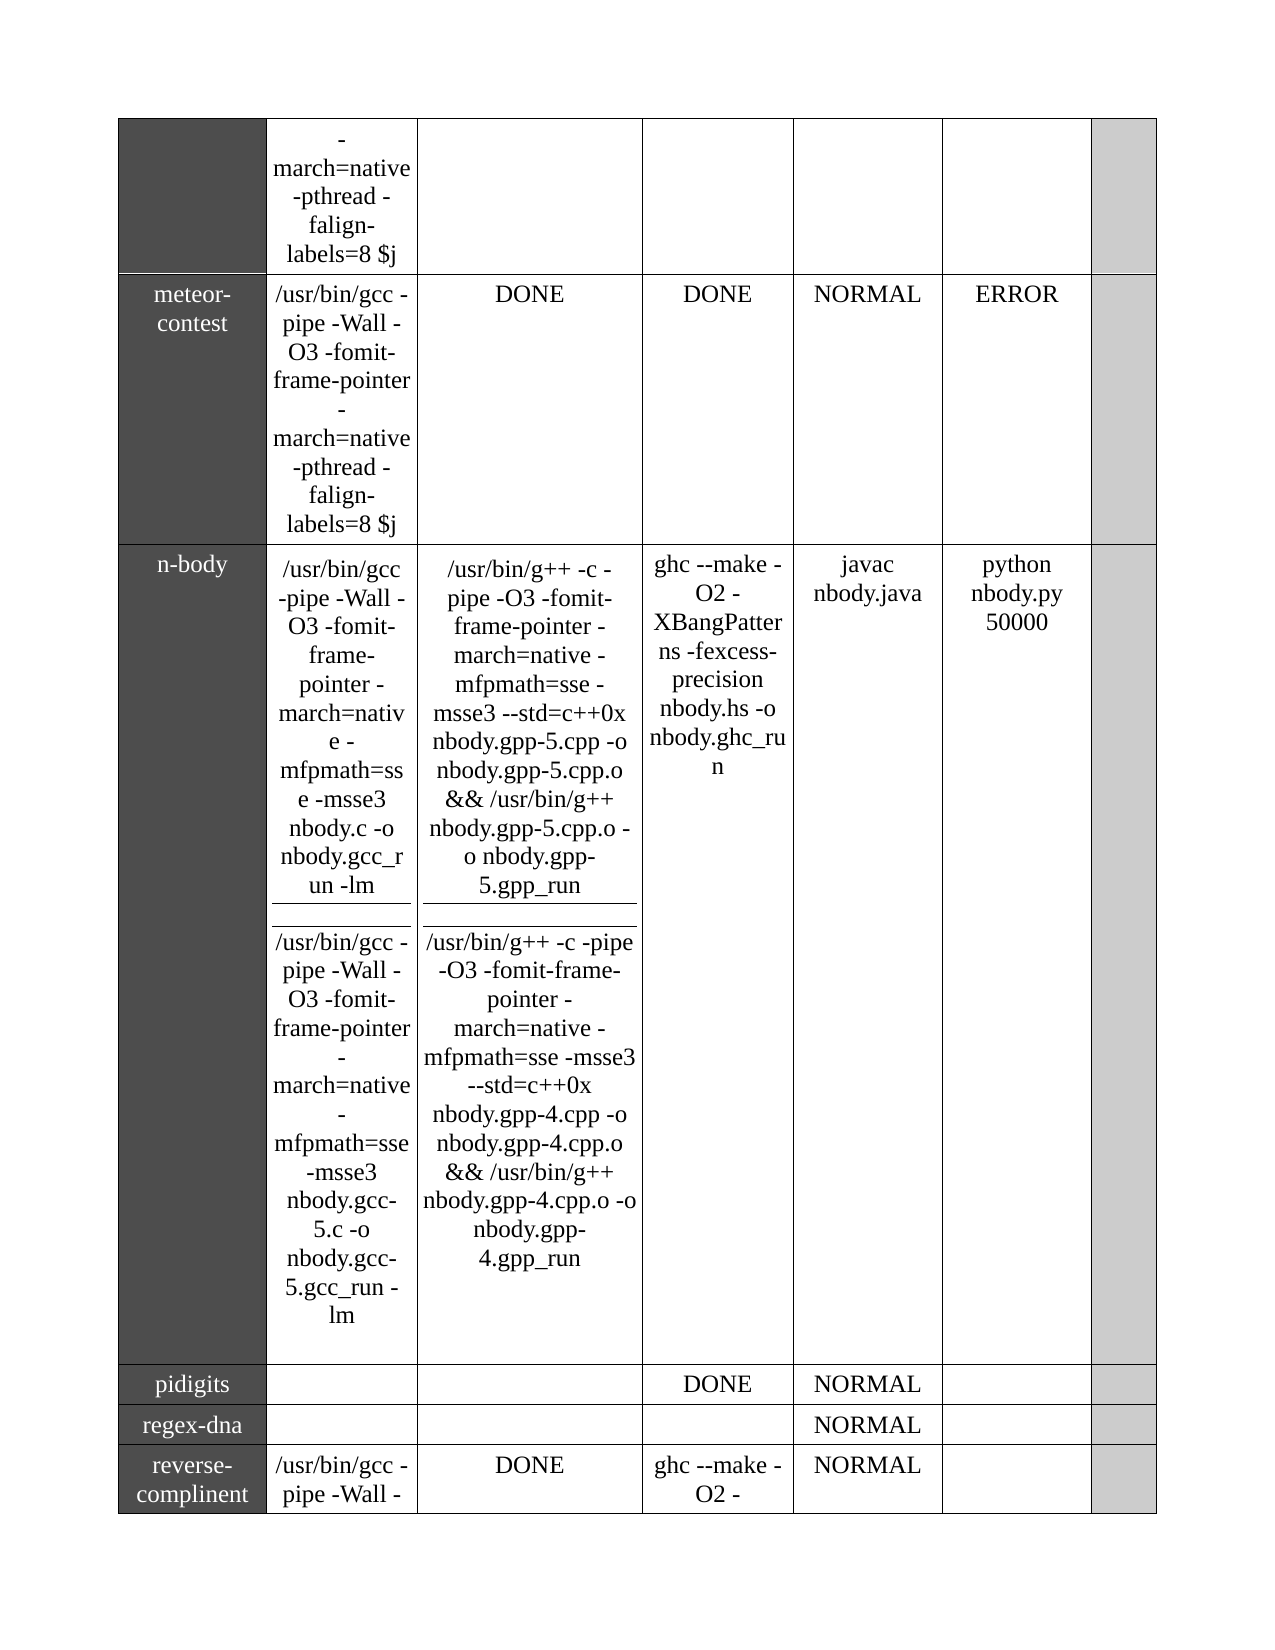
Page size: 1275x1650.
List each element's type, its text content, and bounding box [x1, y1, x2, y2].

table_cell [418, 1365, 642, 1404]
table_cell DONE [643, 1365, 793, 1404]
table_cell [418, 119, 642, 273]
table_cell [267, 1405, 417, 1444]
table_cell ERROR [943, 275, 1091, 544]
table_cell [943, 1405, 1091, 1444]
table_cell [1092, 1405, 1156, 1444]
table_cell ghc --make -O2 [643, 1445, 793, 1513]
table_cell [943, 119, 1091, 273]
table_cell -march=native -pthread -falign-labels=8 $j [267, 119, 417, 273]
table_cell [119, 119, 266, 273]
table_cell NORMAL [794, 1405, 942, 1444]
table_cell [1092, 1365, 1156, 1404]
table_cell ghc --make -O2 -XBangPatterns -fexcess-precision nbody.hs -o nbody.ghc_run [643, 545, 793, 1364]
table_cell pidigits [119, 1365, 266, 1404]
table_cell [1092, 119, 1156, 273]
table_cell meteor-contest [119, 275, 266, 544]
table_cell [1092, 545, 1156, 1364]
table_cell /usr/bin/gcc -pipe -Wall -O3 -fomit-frame-pointer -march=native -mfpmath=sse -msse3 nbody.c -o nbody.gcc_run -lm /usr/bin/gcc -pipe -Wall -O3 -fomit-frame-pointer -march=native -mfpmath=sse -msse3 nbody.gcc-5.c -o nbody.gcc-5.gcc_run -lm [267, 545, 417, 1364]
table_cell DONE [418, 1445, 642, 1513]
table_cell /usr/bin/gcc -pipe -Wall [267, 1445, 417, 1513]
table_cell NORMAL [794, 275, 942, 544]
table_cell NORMAL [794, 1445, 942, 1513]
table_cell /usr/bin/gcc -pipe -Wall -O3 -fomit-frame-pointer -march=native -pthread -falign-labels=8 $j [267, 275, 417, 544]
table_cell [943, 1365, 1091, 1404]
table_cell NORMAL [794, 1365, 942, 1404]
table_cell DONE [418, 275, 642, 544]
table_cell [794, 119, 942, 273]
table_cell javac nbody.java [794, 545, 942, 1364]
table_cell [1092, 275, 1156, 544]
table_cell [267, 1365, 417, 1404]
table_cell [1092, 1445, 1156, 1513]
table_cell regex-dna [119, 1405, 266, 1444]
table_cell reverse-complinent [119, 1445, 266, 1513]
table_cell [643, 1405, 793, 1444]
table_cell python nbody.py 50000 [943, 545, 1091, 1364]
table_cell DONE [643, 275, 793, 544]
table_cell [643, 119, 793, 273]
table_cell /usr/bin/g++ -c -pipe -O3 -fomit-frame-pointer -march=native -mfpmath=sse -msse3 --std=c++0x nbody.gpp-5.cpp -o nbody.gpp-5.cpp.o && /usr/bin/g++ nbody.gpp-5.cpp.o -o nbody.gpp-5.gpp_run /usr/bin/g++ -c -pipe -O3 -fomit-frame-pointer -march=native -mfpmath=sse -msse3 --std=c++0x nbody.gpp-4.cpp -o nbody.gpp-4.cpp.o && /usr/bin/g++ nbody.gpp-4.cpp.o -o nbody.gpp-4.gpp_run [418, 545, 642, 1364]
table_cell n-body [119, 545, 266, 1364]
table_cell [418, 1405, 642, 1444]
table_cell [943, 1445, 1091, 1513]
